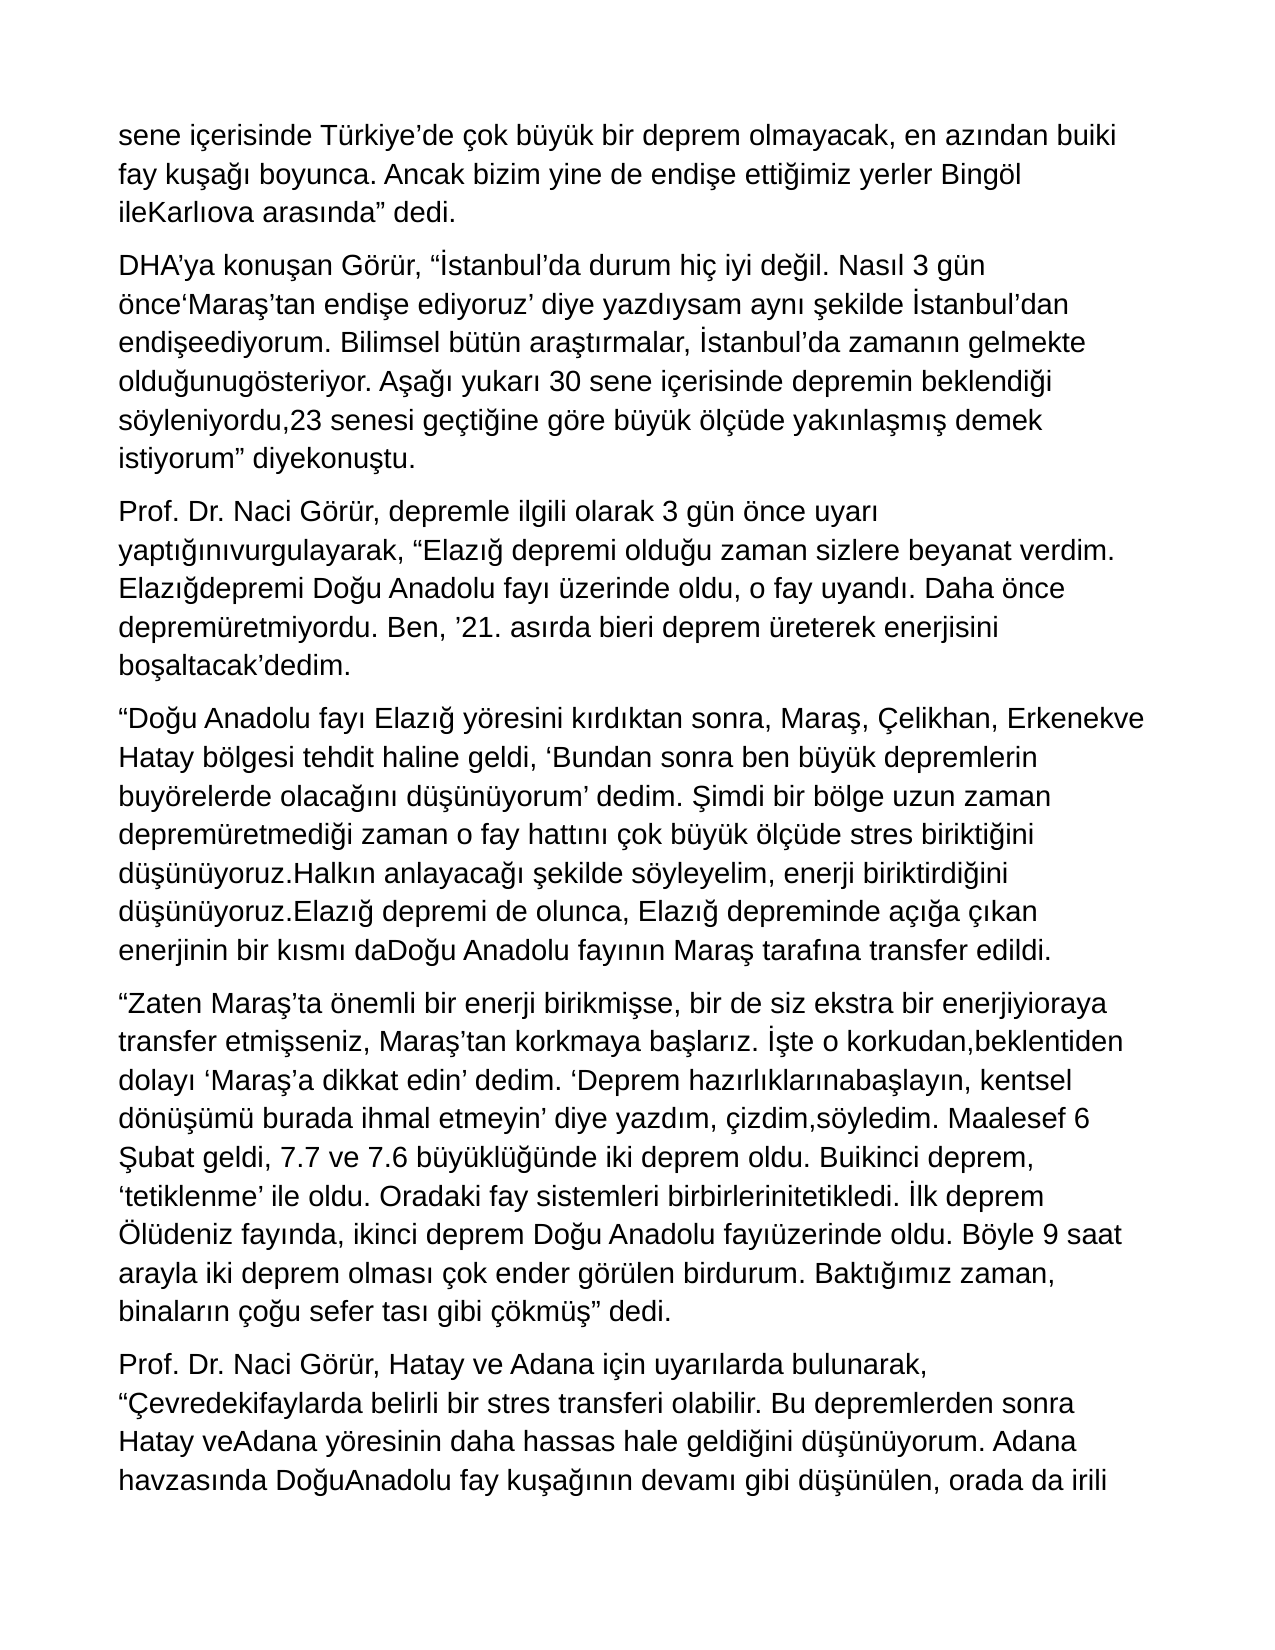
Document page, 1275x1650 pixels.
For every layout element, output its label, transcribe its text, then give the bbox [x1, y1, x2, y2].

text sene içerisinde Türkiye’de çok büyük bir deprem olmayacak, en azından buiki fay kuşağı boyunca. Ancak bizim yine de endişe ettiğimiz yerler Bingöl ileKarlıova arasında” dedi. [118, 118, 1157, 229]
text DHA’ya konuşan Görür, “İstanbul’da durum hiç iyi değil. Nasıl 3 gün önce‘Maraş’tan endişe ediyoruz’ diye yazdıysam aynı şekilde İstanbul’dan endişeediyorum. Bilimsel bütün araştırmalar, İstanbul’da zamanın gelmekte olduğunugösteriyor. Aşağı yukarı 30 sene içerisinde depremin beklendiği söyleniyordu,23 senesi geçtiğine göre büyük ölçüde yakınlaşmış demek istiyorum” diyekonuştu. [118, 248, 1157, 474]
text Prof. Dr. Naci Görür, Hatay ve Adana için uyarılarda bulunarak, “Çevredekifaylarda belirli bir stres transferi olabilir. Bu depremlerden sonra Hatay veAdana yöresinin daha hassas hale geldiğini düşünüyorum. Adana havzasında DoğuAnadolu fay kuşağının devamı gibi düşünülen, orada da irili [118, 1347, 1157, 1496]
text “Zaten Maraş’ta önemli bir enerji birikmişse, bir de siz ekstra bir enerjiyioraya transfer etmişseniz, Maraş’tan korkmaya başlarız. İşte o korkudan,beklentiden dolayı ‘Maraş’a dikkat edin’ dedim. ‘Deprem hazırlıklarınabaşlayın, kentsel dönüşümü burada ihmal etmeyin’ diye yazdım, çizdim,söyledim. Maalesef 6 Şubat geldi, 7.7 ve 7.6 büyüklüğünde iki deprem oldu. Buikinci deprem, ‘tetiklenme’ ile oldu. Oradaki fay sistemleri birbirlerinitetikledi. İlk deprem Ölüdeniz fayında, ikinci deprem Doğu Anadolu fayıüzerinde oldu. Böyle 9 saat arayla iki deprem olması çok ender görülen birdurum. Baktığımız zaman, binaların çoğu sefer tası gibi çökmüş” dedi. [118, 986, 1157, 1328]
text Prof. Dr. Naci Görür, depremle ilgili olarak 3 gün önce uyarı yaptığınıvurgulayarak, “Elazığ depremi olduğu zaman sizlere beyanat verdim. Elazığdepremi Doğu Anadolu fayı üzerinde oldu, o fay uyandı. Daha önce depremüretmiyordu. Ben, ’21. asırda bieri deprem üreterek enerjisini boşaltacak’dedim. [118, 494, 1157, 682]
text “Doğu Anadolu fayı Elazığ yöresini kırdıktan sonra, Maraş, Çelikhan, Erkenekve Hatay bölgesi tehdit haline geldi, ‘Bundan sonra ben büyük depremlerin buyörelerde olacağını düşünüyorum’ dedim. Şimdi bir bölge uzun zaman depremüretmediği zaman o fay hattını çok büyük ölçüde stres biriktiğini düşünüyoruz.Halkın anlayacağı şekilde söyleyelim, enerji biriktirdiğini düşünüyoruz.Elazığ depremi de olunca, Elazığ depreminde açığa çıkan enerjinin bir kısmı daDoğu Anadolu fayının Maraş tarafına transfer edildi. [118, 701, 1157, 966]
